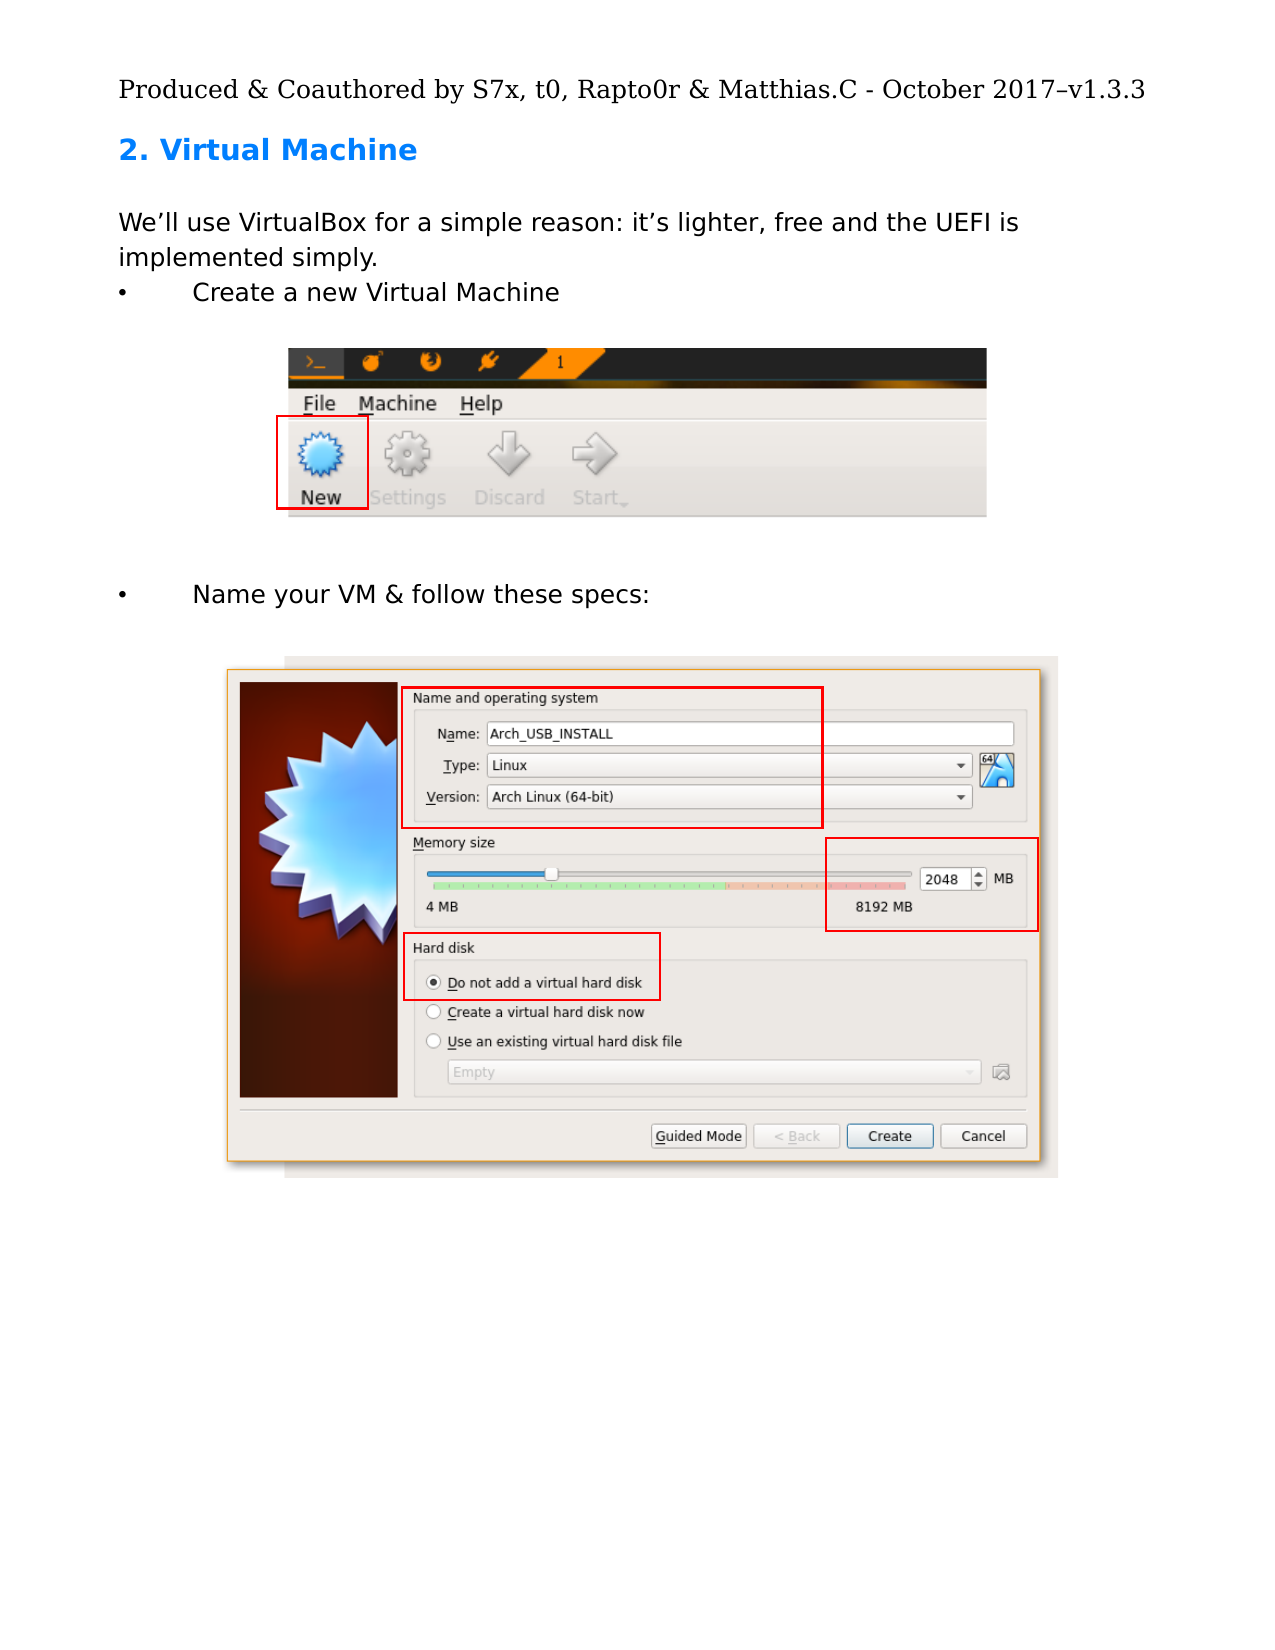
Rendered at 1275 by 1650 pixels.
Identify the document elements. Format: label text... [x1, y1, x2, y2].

picture [216, 656, 1059, 1178]
list Name your VM & follow these specs: [118, 581, 1157, 610]
picture [288, 348, 987, 533]
picture [288, 417, 367, 507]
text We’ll use VirtualBox for a simple reason: it’s lighter, free and the UEFI is implemented simply. [118, 208, 1157, 273]
subtitle 2. Virtual Machine [118, 134, 1157, 168]
list Create a new Virtual Machine [118, 278, 1157, 308]
